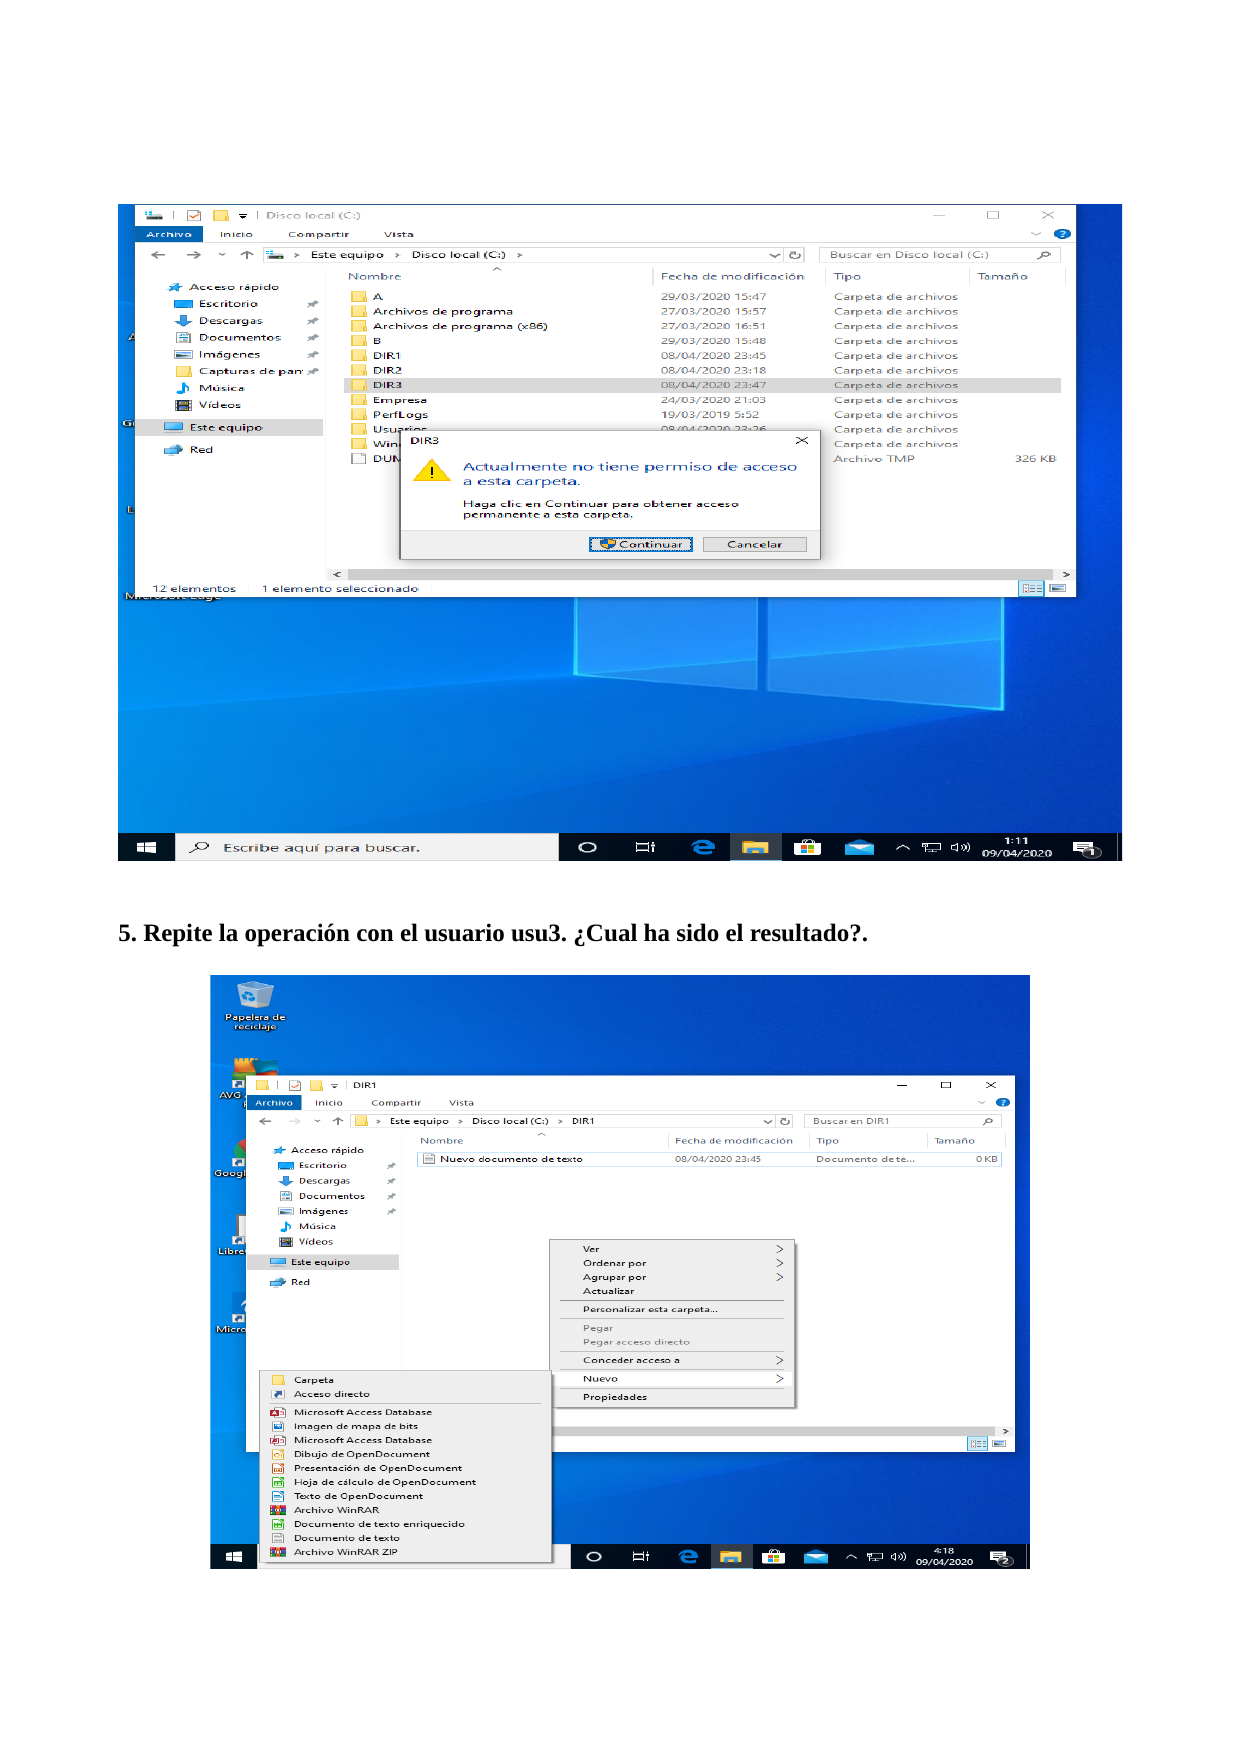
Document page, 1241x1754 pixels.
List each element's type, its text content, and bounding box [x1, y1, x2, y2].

text 5. Repite la operación con el usuario usu3. ¿Cual ha sido el resultado?. [118, 918, 1122, 947]
picture [118, 204, 1123, 861]
picture [210, 975, 1030, 1569]
